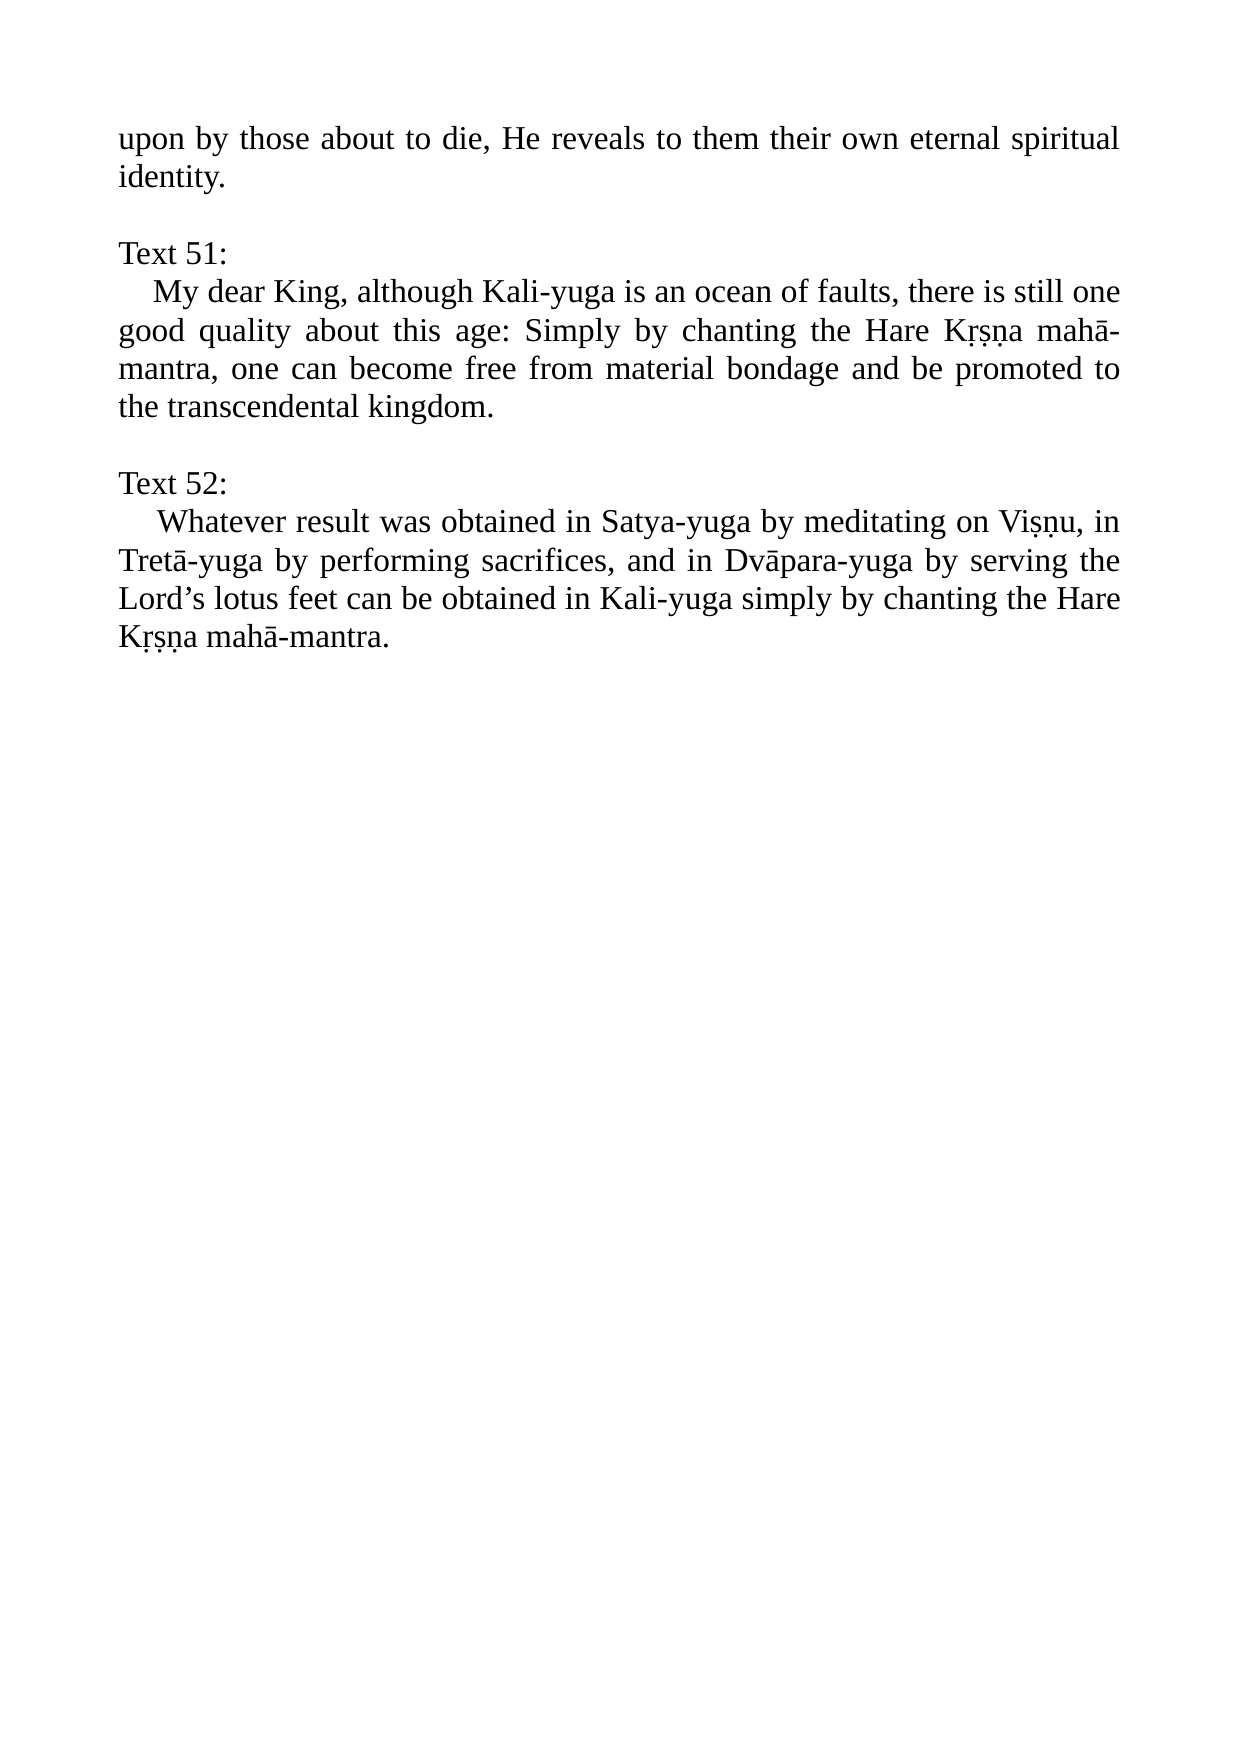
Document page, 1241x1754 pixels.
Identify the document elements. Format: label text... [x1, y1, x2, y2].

text Whatever result was obtained in Satya-yuga by meditating on Viṣṇu, in Tretā-yuga by performing sacrifices, and in Dvāpara-yuga by serving the Lord’s lotus feet can be obtained in Kali-yuga simply by chanting the Hare Kṛṣṇa mahā-mantra. [118, 501, 1122, 655]
text Text 51: [118, 233, 1122, 271]
text upon by those about to die, He reveals to them their own eternal spiritual identity. [118, 118, 1122, 195]
text My dear King, although Kali-yuga is an ocean of faults, there is still one good quality about this age: Simply by chanting the Hare Kṛṣṇa mahā-mantra, one can become free from material bondage and be promoted to the transcendental kingdom. [118, 271, 1122, 425]
text Text 52: [118, 463, 1122, 501]
